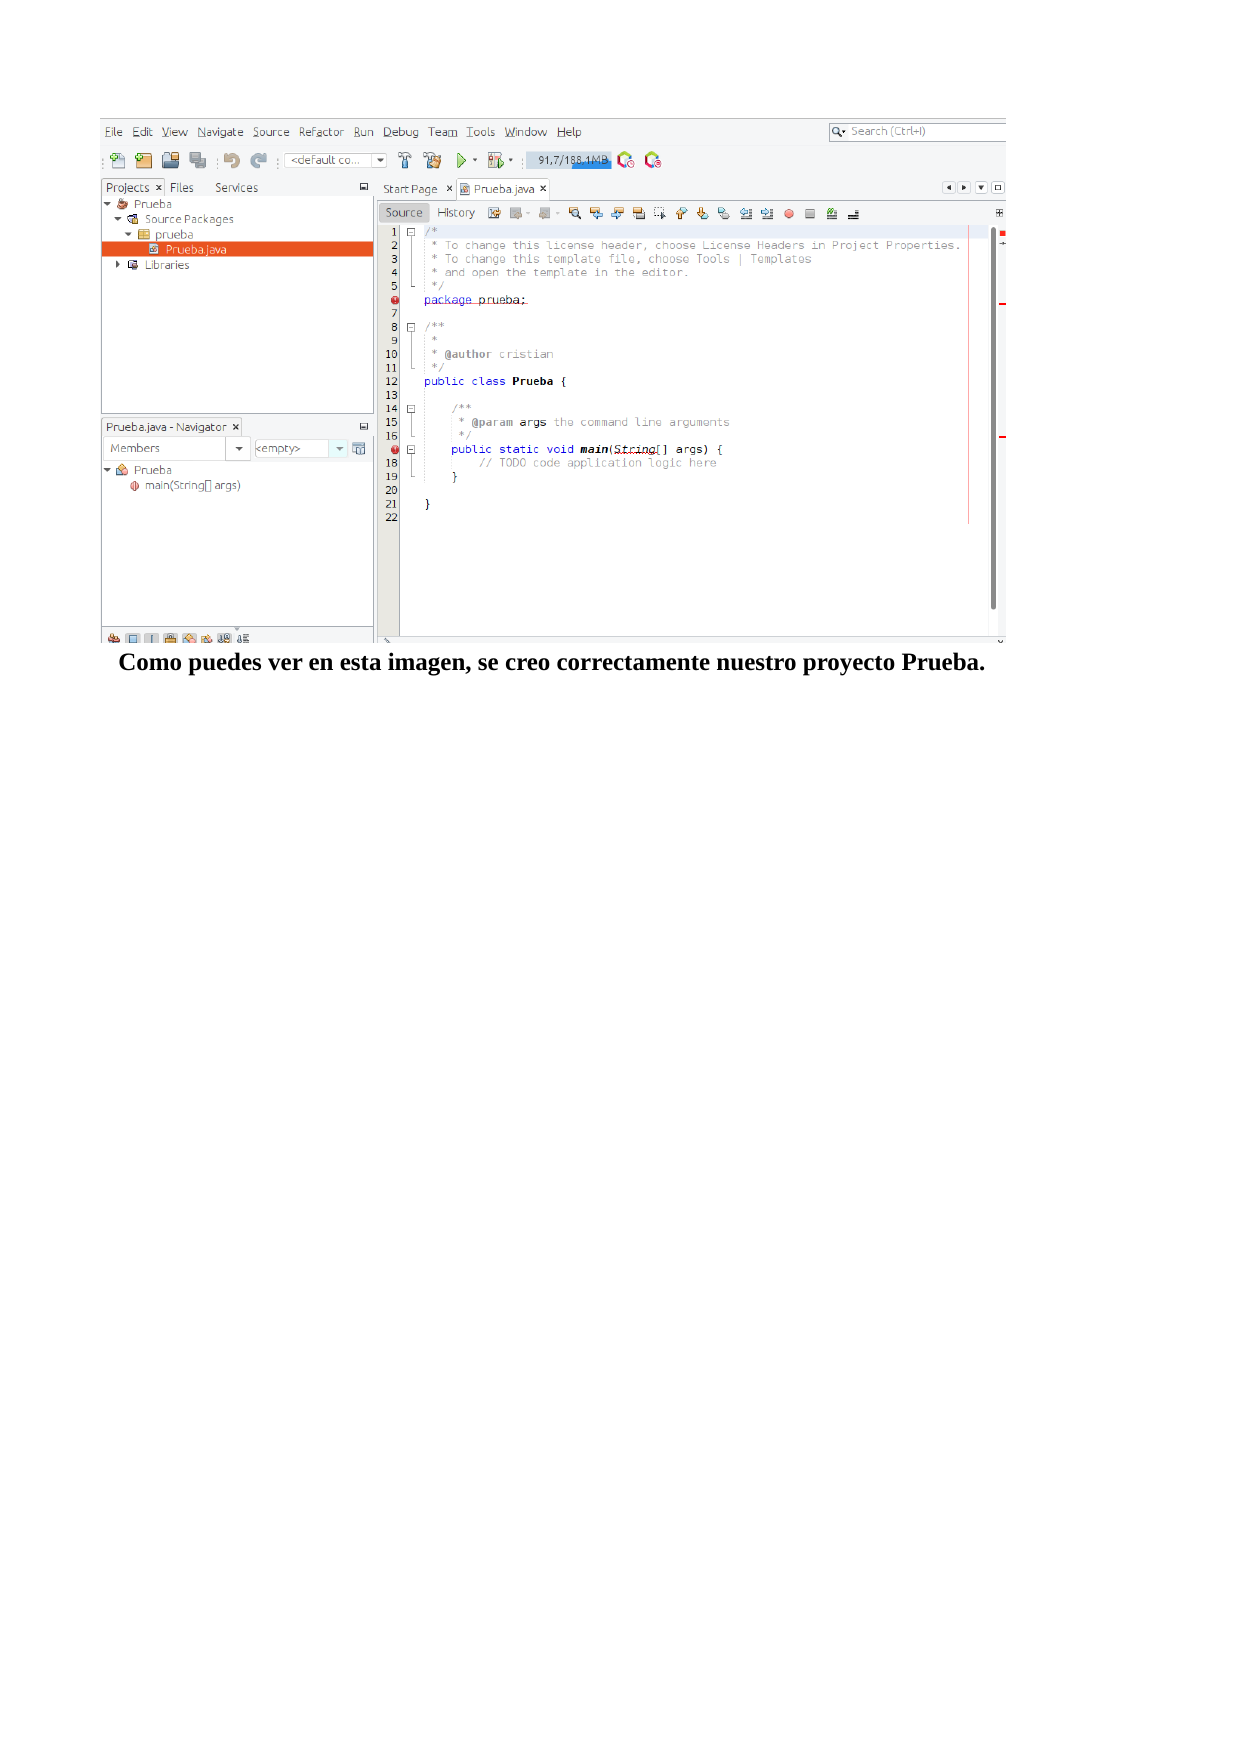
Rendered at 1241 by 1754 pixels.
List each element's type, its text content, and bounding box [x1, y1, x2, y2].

picture [100, 118, 1006, 643]
text Como puedes ver en esta imagen, se creo correctamente nuestro proyecto Prueba. [118, 118, 1122, 676]
